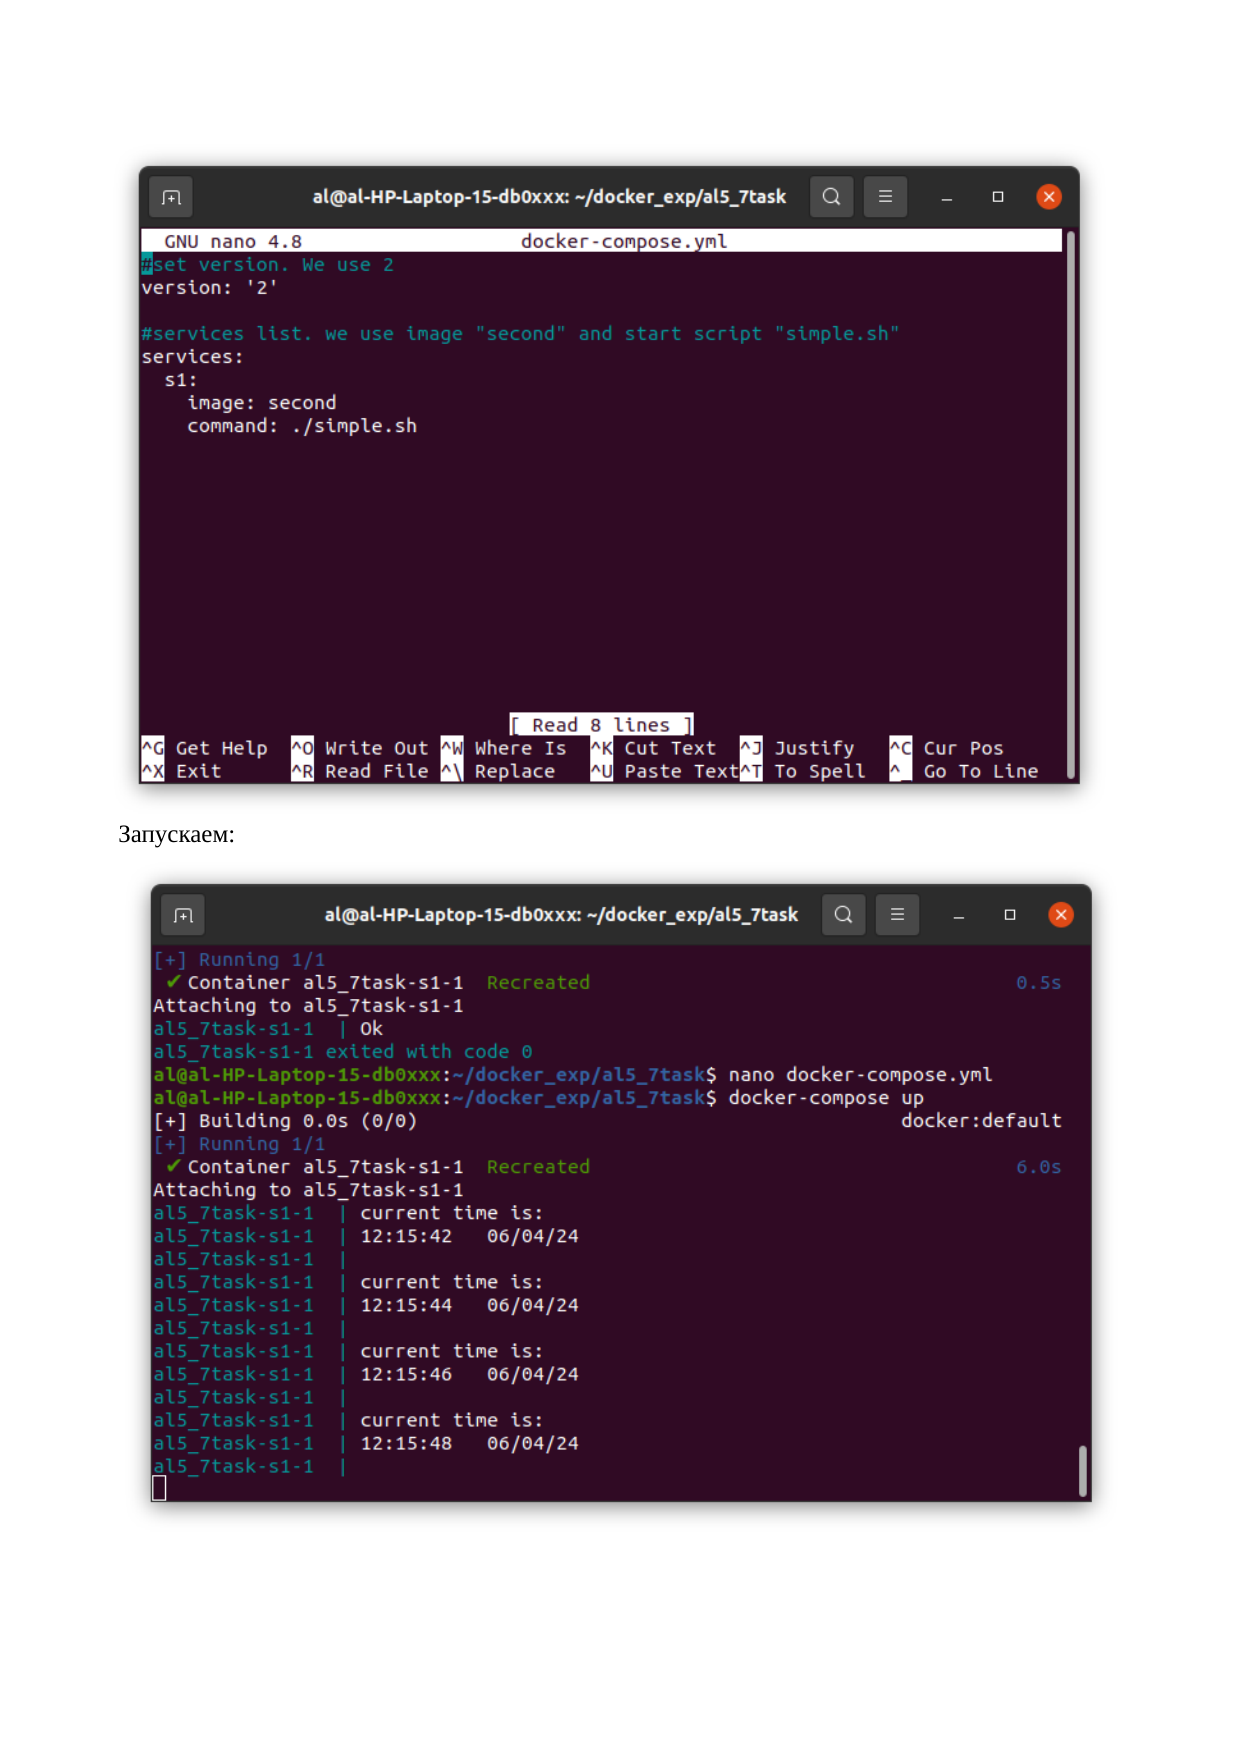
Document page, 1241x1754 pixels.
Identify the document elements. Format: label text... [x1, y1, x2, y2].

picture [107, 138, 1112, 820]
text Запускаем: [118, 118, 1122, 848]
picture [119, 857, 1124, 1538]
